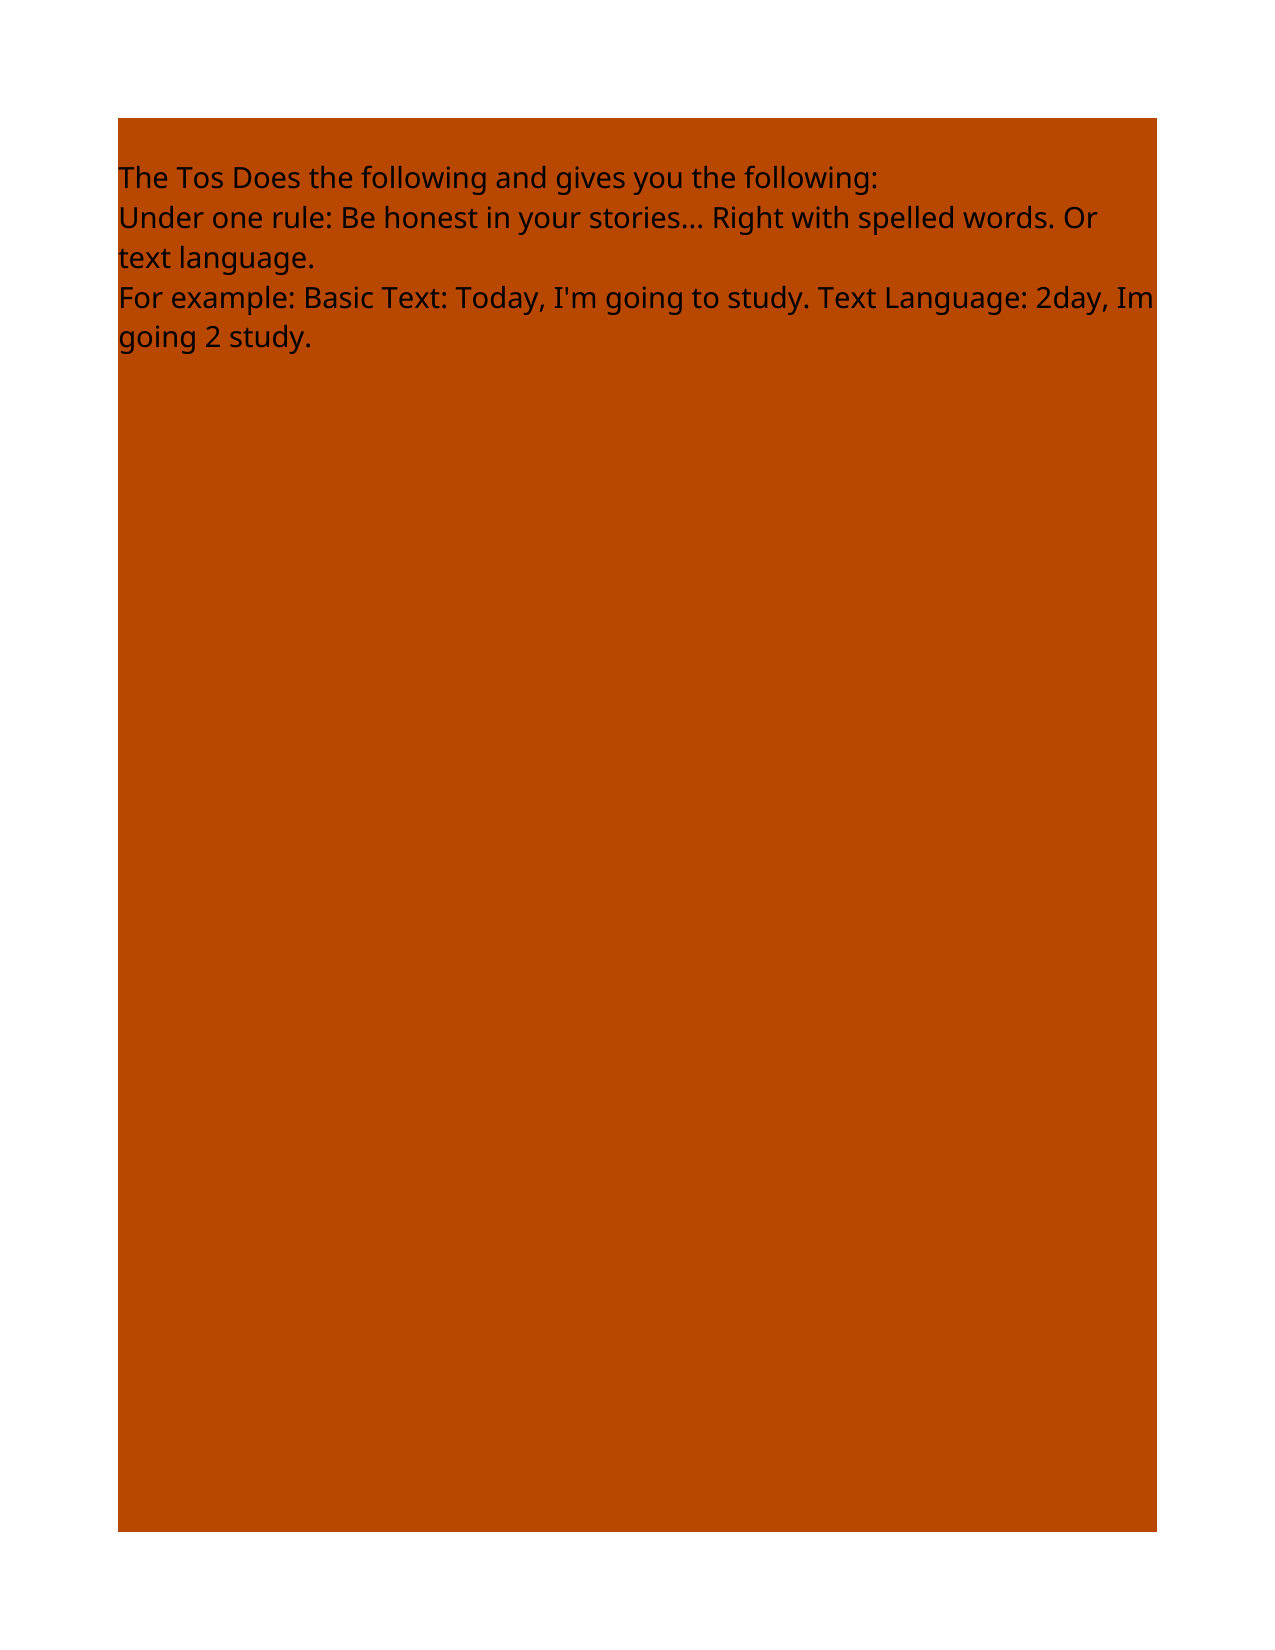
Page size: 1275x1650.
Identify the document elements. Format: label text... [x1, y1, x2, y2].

text The Tos Does the following and gives you the following: [118, 158, 1157, 197]
text Under one rule: Be honest in your stories... Right with spelled words. Or text language. [118, 197, 1157, 277]
text For example: Basic Text: Today, I'm going to study. Text Language: 2day, Im going 2 study. [118, 277, 1157, 356]
